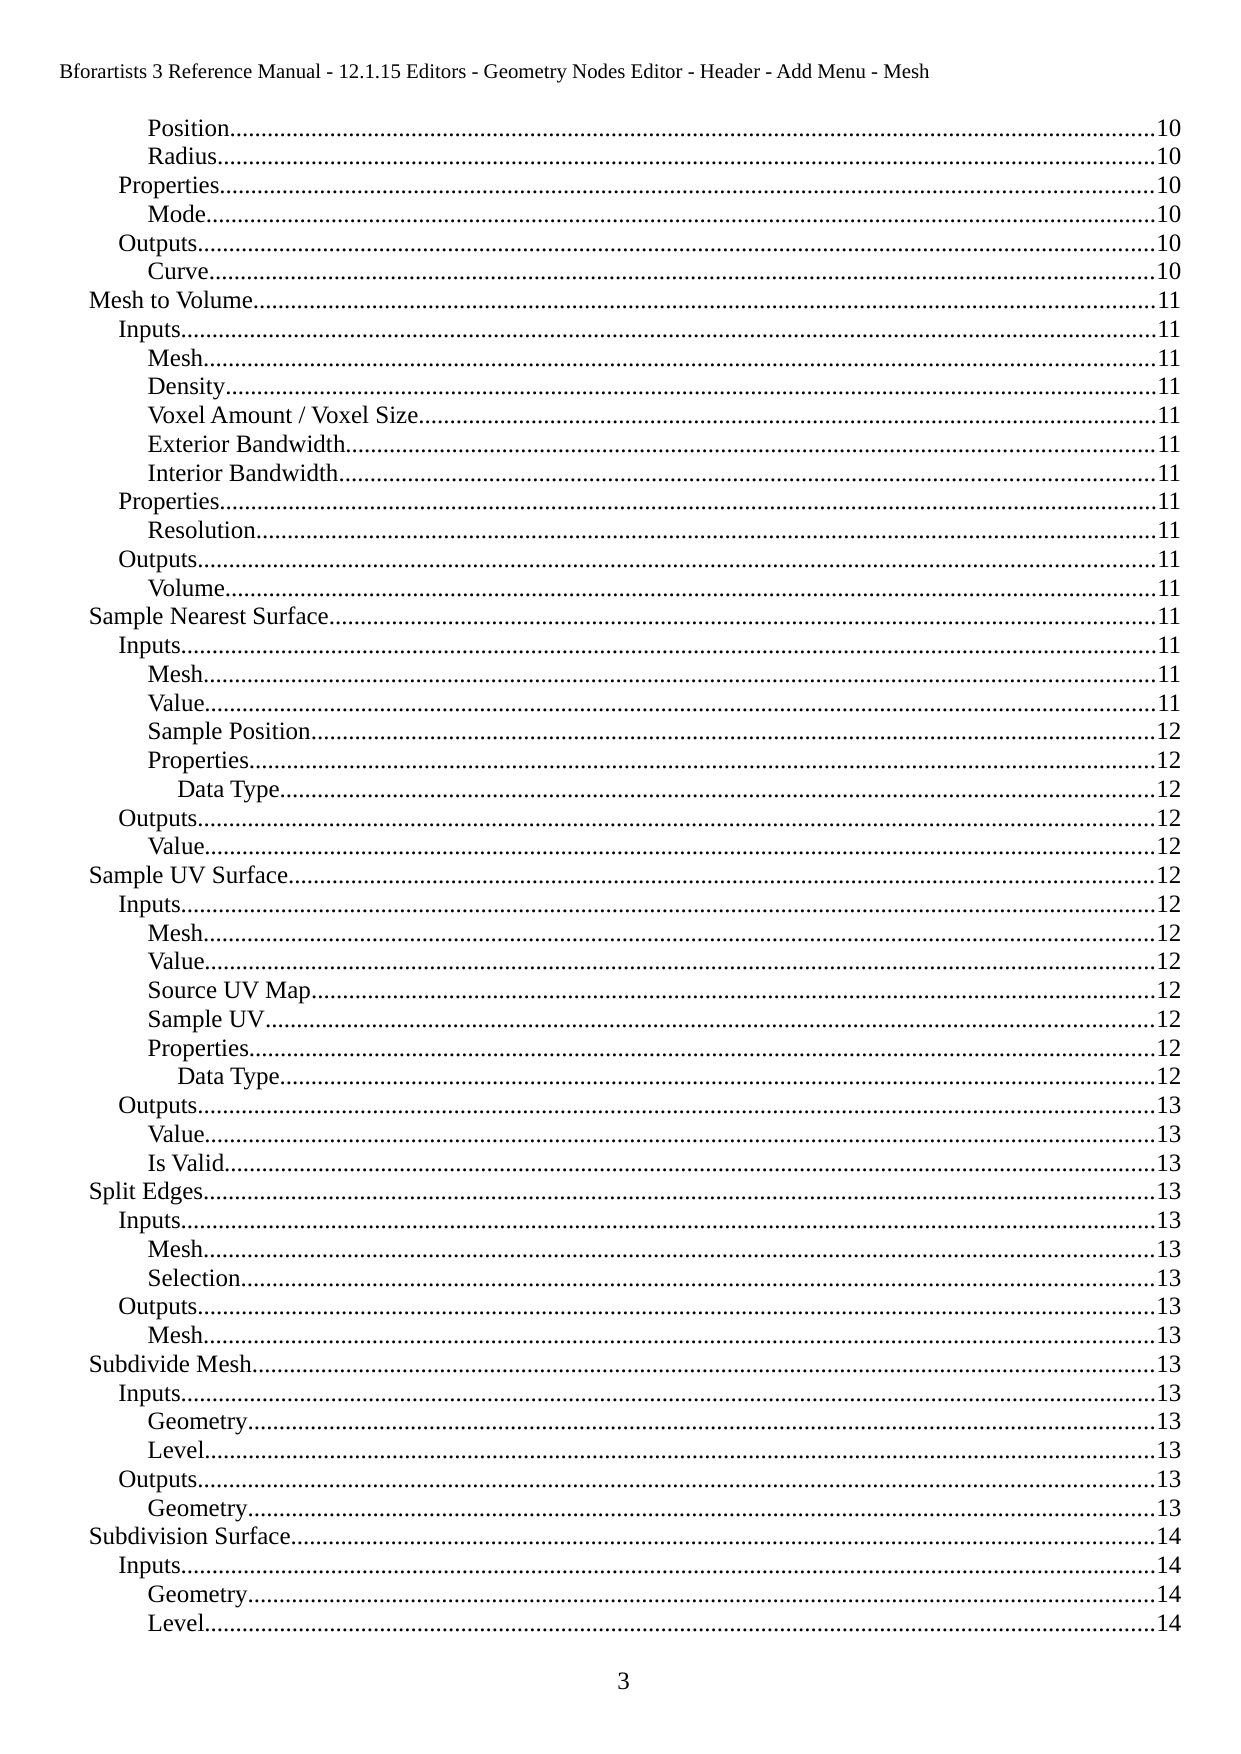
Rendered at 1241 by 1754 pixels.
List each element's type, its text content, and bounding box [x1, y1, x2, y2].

text Position 10 [147, 113, 1181, 141]
text Inputs 11 [118, 314, 1181, 343]
text Exterior Bandwidth 11 [147, 429, 1181, 458]
text Mesh 13 [147, 1234, 1181, 1263]
text Data Type 12 [177, 774, 1181, 803]
text Sample UV Surface 12 [88, 860, 1181, 889]
text Sample UV 12 [147, 1004, 1181, 1033]
text Properties 10 [118, 170, 1181, 199]
text Value 11 [147, 688, 1181, 716]
text Properties 12 [147, 745, 1181, 774]
text Inputs 13 [118, 1205, 1181, 1234]
text Mesh to Volume 11 [88, 285, 1181, 314]
text Outputs 13 [118, 1090, 1181, 1119]
text Selection 13 [147, 1263, 1181, 1291]
text Outputs 12 [118, 803, 1181, 831]
text Geometry 13 [147, 1406, 1181, 1435]
text Mesh 13 [147, 1320, 1181, 1349]
text Data Type 12 [177, 1061, 1181, 1090]
text Geometry 14 [147, 1579, 1181, 1608]
text Source UV Map 12 [147, 975, 1181, 1004]
text Value 13 [147, 1119, 1181, 1148]
text Curve 10 [147, 256, 1181, 285]
text Radius 10 [147, 141, 1181, 170]
text Outputs 13 [118, 1291, 1181, 1320]
text Sample Position 12 [147, 716, 1181, 745]
text Mesh 12 [147, 918, 1181, 946]
text Outputs 11 [118, 544, 1181, 573]
text Properties 11 [118, 486, 1181, 515]
text Value 12 [147, 946, 1181, 975]
text Level 14 [147, 1608, 1181, 1636]
text Value 12 [147, 831, 1181, 860]
text Density 11 [147, 371, 1181, 400]
text Resolution 11 [147, 515, 1181, 544]
text Voxel Amount / Voxel Size 11 [147, 400, 1181, 429]
text Level 13 [147, 1435, 1181, 1464]
text Mesh 11 [147, 659, 1181, 688]
text Inputs 14 [118, 1550, 1181, 1579]
text Inputs 11 [118, 630, 1181, 659]
text Subdivide Mesh 13 [88, 1349, 1181, 1378]
text Split Edges 13 [88, 1176, 1181, 1205]
text Outputs 10 [118, 228, 1181, 256]
text Mode 10 [147, 199, 1181, 228]
text Volume 11 [147, 573, 1181, 601]
text Geometry 13 [147, 1493, 1181, 1521]
text Inputs 13 [118, 1378, 1181, 1406]
text Subdivision Surface 14 [88, 1521, 1181, 1550]
text Sample Nearest Surface 11 [88, 601, 1181, 630]
text Properties 12 [147, 1033, 1181, 1061]
text Interior Bandwidth 11 [147, 458, 1181, 486]
text Outputs 13 [118, 1464, 1181, 1493]
text Is Valid 13 [147, 1148, 1181, 1176]
text Inputs 12 [118, 889, 1181, 918]
text Mesh 11 [147, 343, 1181, 371]
